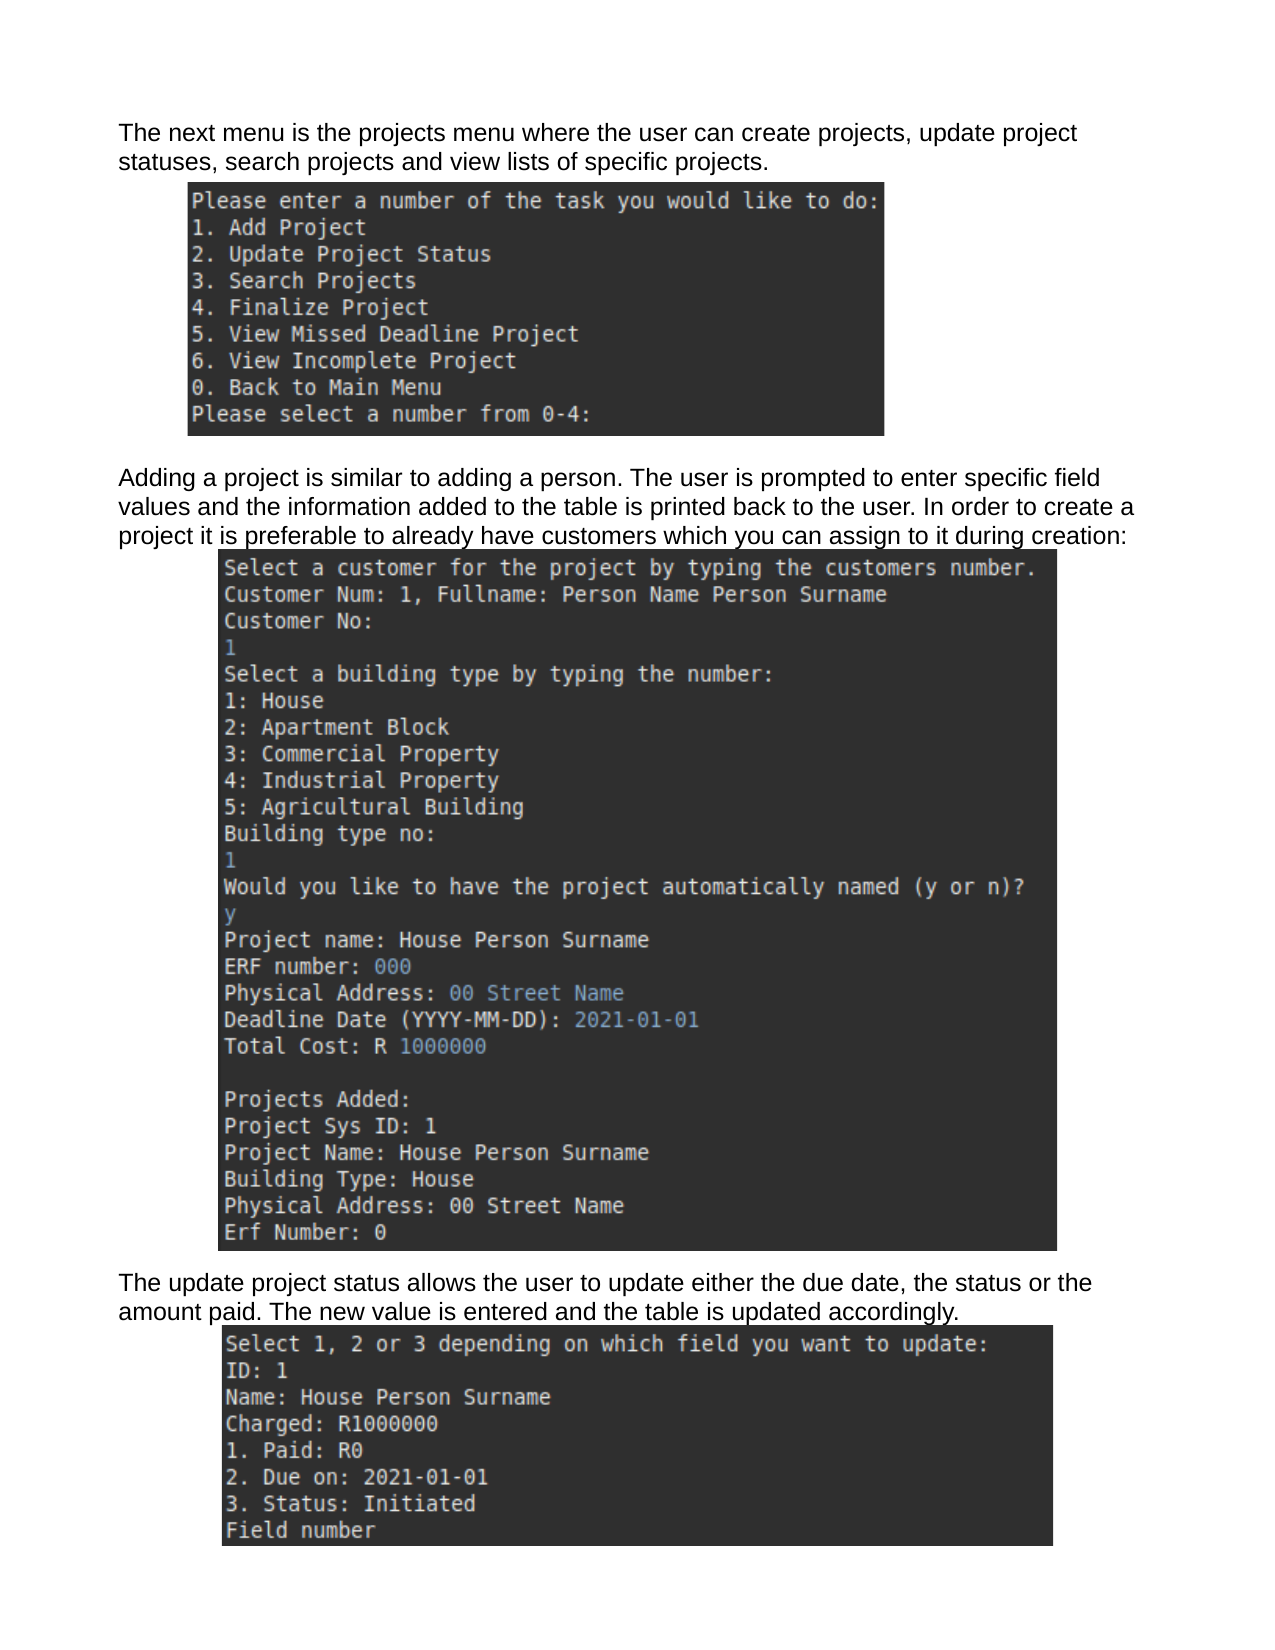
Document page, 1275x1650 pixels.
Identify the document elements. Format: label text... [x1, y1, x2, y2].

picture [221, 1325, 1054, 1546]
picture [218, 549, 1058, 1251]
text The update project status allows the user to update either the due date, the status or the amount paid. The new value is entered and the table is updated accordingly. [118, 1268, 1157, 1326]
text The next menu is the projects menu where the user can create projects, update project statuses, search projects and view lists of specific projects. [118, 118, 1157, 176]
picture [187, 182, 885, 436]
text Adding a project is similar to adding a person. The user is prompted to enter specific field values and the information added to the table is printed back to the user. In order to create a project it is preferable to already have customers which you can assign to it during creation: [118, 463, 1157, 549]
